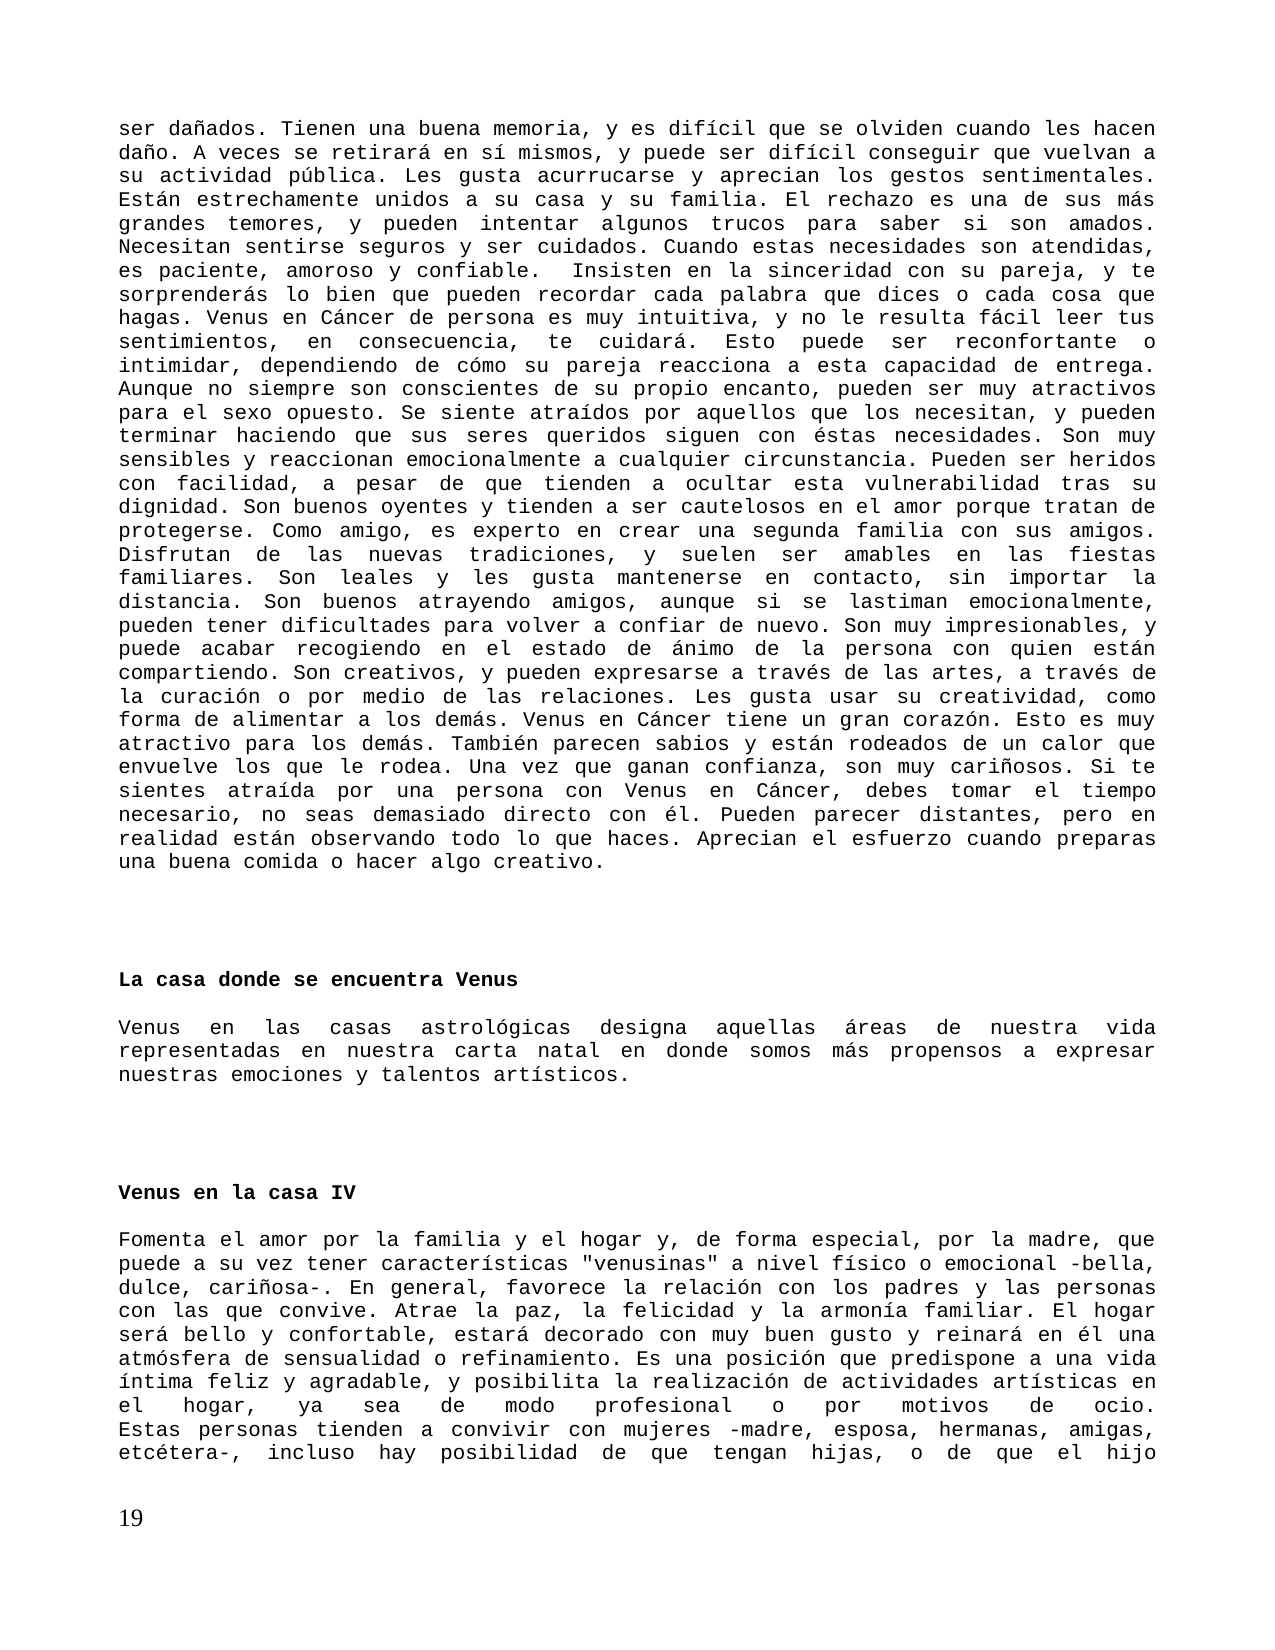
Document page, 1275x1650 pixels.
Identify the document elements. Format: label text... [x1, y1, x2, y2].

text Venus en las casas astrológicas designa aquellas áreas de nuestra vida representadas en nuestra carta natal en donde somos más propensos a expresar nuestras emociones y talentos artísticos. [118, 1017, 1157, 1088]
text Venus en la casa IV [118, 1182, 1157, 1206]
text ser dañados. Tienen una buena memoria, y es difícil que se olviden cuando les hacen daño. A veces se retirará en sí mismos, y puede ser difícil conseguir que vuelvan a su actividad pública. Les gusta acurrucarse y aprecian los gestos sentimentales. Están estrechamente unidos a su casa y su familia. El rechazo es una de sus más grandes temores, y pueden intentar algunos trucos para saber si son amados. Necesitan sentirse seguros y ser cuidados. Cuando estas necesidades son atendidas, es paciente, amoroso y confiable. Insisten en la sinceridad con su pareja, y te sorprenderás lo bien que pueden recordar cada palabra que dices o cada cosa que hagas. Venus en Cáncer de persona es muy intuitiva, y no le resulta fácil leer tus sentimientos, en consecuencia, te cuidará. Esto puede ser reconfortante o intimidar, dependiendo de cómo su pareja reacciona a esta capacidad de entrega. Aunque no siempre son conscientes de su propio encanto, pueden ser muy atractivos para el sexo opuesto. Se siente atraídos por aquellos que los necesitan, y pueden terminar haciendo que sus seres queridos siguen con éstas necesidades. Son muy sensibles y reaccionan emocionalmente a cualquier circunstancia. Pueden ser heridos con facilidad, a pesar de que tienden a ocultar esta vulnerabilidad tras su dignidad. Son buenos oyentes y tienden a ser cautelosos en el amor porque tratan de protegerse. Como amigo, es experto en crear una segunda familia con sus amigos. Disfrutan de las nuevas tradiciones, y suelen ser amables en las fiestas familiares. Son leales y les gusta mantenerse en contacto, sin importar la distancia. Son buenos atrayendo amigos, aunque si se lastiman emocionalmente, pueden tener dificultades para volver a confiar de nuevo. Son muy impresionables, y puede acabar recogiendo en el estado de ánimo de la persona con quien están compartiendo. Son creativos, y pueden expresarse a través de las artes, a través de la curación o por medio de las relaciones. Les gusta usar su creatividad, como forma de alimentar a los demás. Venus en Cáncer tiene un gran corazón. Esto es muy atractivo para los demás. También parecen sabios y están rodeados de un calor que envuelve los que le rodea. Una vez que ganan confianza, son muy cariñosos. Si te sientes atraída por una persona con Venus en Cáncer, debes tomar el tiempo necesario, no seas demasiado directo con él. Pueden parecer distantes, pero en realidad están observando todo lo que haces. Aprecian el esfuerzo cuando preparas una buena comida o hacer algo creativo. [118, 118, 1157, 875]
text Fomenta el amor por la familia y el hogar y, de forma especial, por la madre, que puede a su vez tener características "venusinas" a nivel físico o emocional -bella, dulce, cariñosa-. En general, favorece la relación con los padres y las personas con las que convive. Atrae la paz, la felicidad y la armonía familiar. El hogar será bello y confortable, estará decorado con muy buen gusto y reinará en él una atmósfera de sensualidad o refinamiento. Es una posición que predispone a una vida íntima feliz y agradable, y posibilita la realización de actividades artísticas en el hogar, ya sea de modo profesional o por motivos de ocio. Estas personas tienden a convivir con mujeres -madre, esposa, hermanas, amigas, etcétera-, incluso hay posibilidad de que tengan hijas, o de que el hijo [118, 1229, 1157, 1466]
text La casa donde se encuentra Venus [118, 969, 1157, 993]
